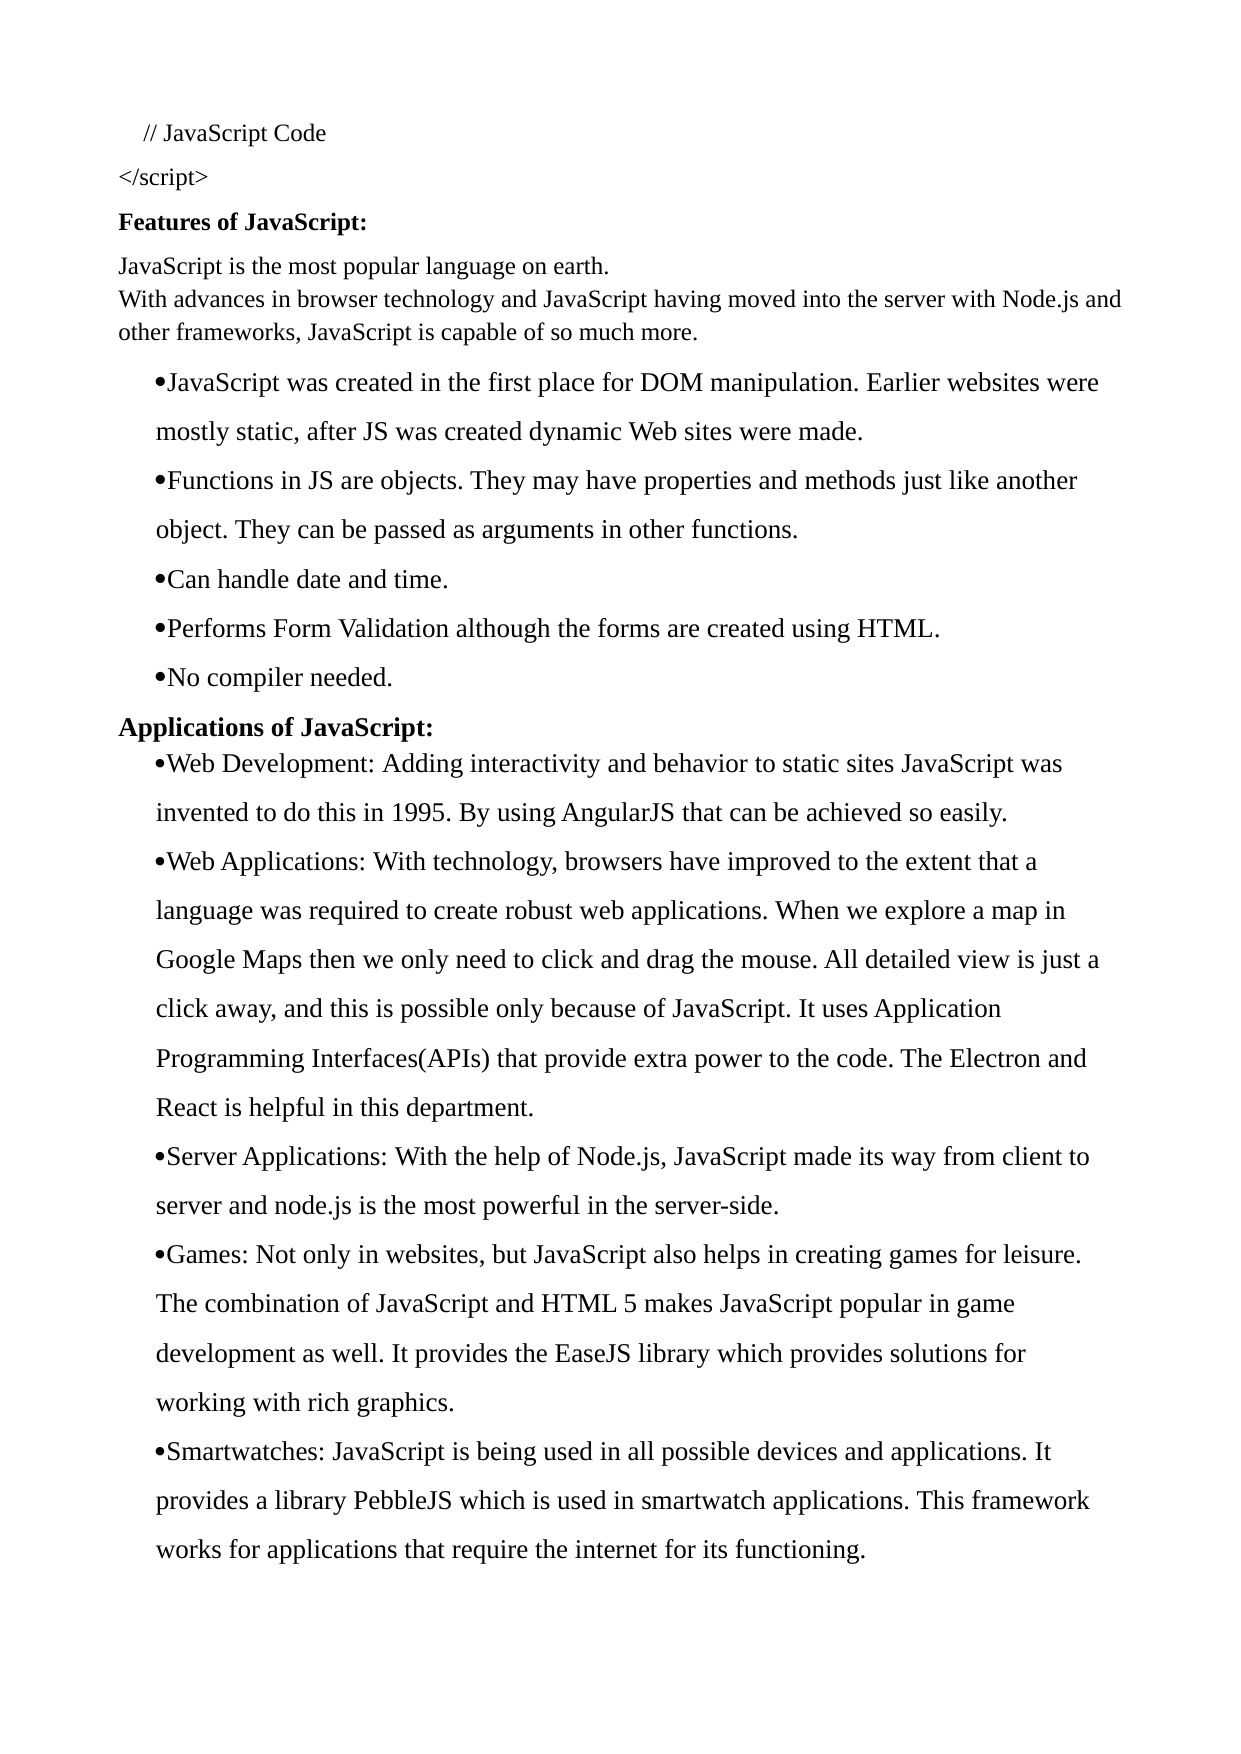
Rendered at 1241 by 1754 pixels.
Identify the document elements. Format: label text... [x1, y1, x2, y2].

text JavaScript is the most popular language on earth. With advances in browser technology and JavaScript having moved into the server with Node.js and other frameworks, JavaScript is capable of so much more. [118, 251, 1122, 346]
text // JavaScript Code [118, 118, 1122, 147]
list Web Applications: With technology, browsers have improved to the extent that a language was required to create robust web applications. When we explore a map in Google Maps then we only need to click and drag the mouse. All detailed view is just a click away, and this is possible only because of JavaScript. It uses Application Programming Interfaces(APIs) that provide extra power to the code. The Electron and React is helpful in this department. [156, 845, 1122, 1122]
list Performs Form Validation although the forms are created using HTML. [156, 612, 1122, 643]
list JavaScript was created in the first place for DOM manipulation. Earlier websites were mostly static, after JS was created dynamic Web sites were made. [156, 366, 1122, 446]
list Can handle date and time. [156, 563, 1122, 594]
list Functions in JS are objects. They may have properties and methods just like another object. They can be passed as arguments in other functions. [156, 464, 1122, 545]
list Smartwatches: JavaScript is being used in all possible devices and applications. It provides a library PebbleJS which is used in smartwatch applications. This framework works for applications that require the internet for its functioning. [156, 1435, 1122, 1564]
list No compiler needed. [156, 662, 1122, 693]
list Server Applications: With the help of Node.js, JavaScript made its way from client to server and node.js is the most powerful in the server-side. [156, 1140, 1122, 1220]
text Applications of JavaScript: [118, 711, 1122, 742]
text Features of JavaScript: [118, 207, 1122, 236]
list Games: Not only in websites, but JavaScript also helps in creating games for leisure. The combination of JavaScript and HTML 5 makes JavaScript popular in game development as well. It provides the EaseJS library which provides solutions for working with rich graphics. [156, 1238, 1122, 1417]
text </script> [118, 162, 1122, 191]
list Web Development: Adding interactivity and behavior to static sites JavaScript was invented to do this in 1995. By using AngularJS that can be achieved so easily. [156, 747, 1122, 827]
